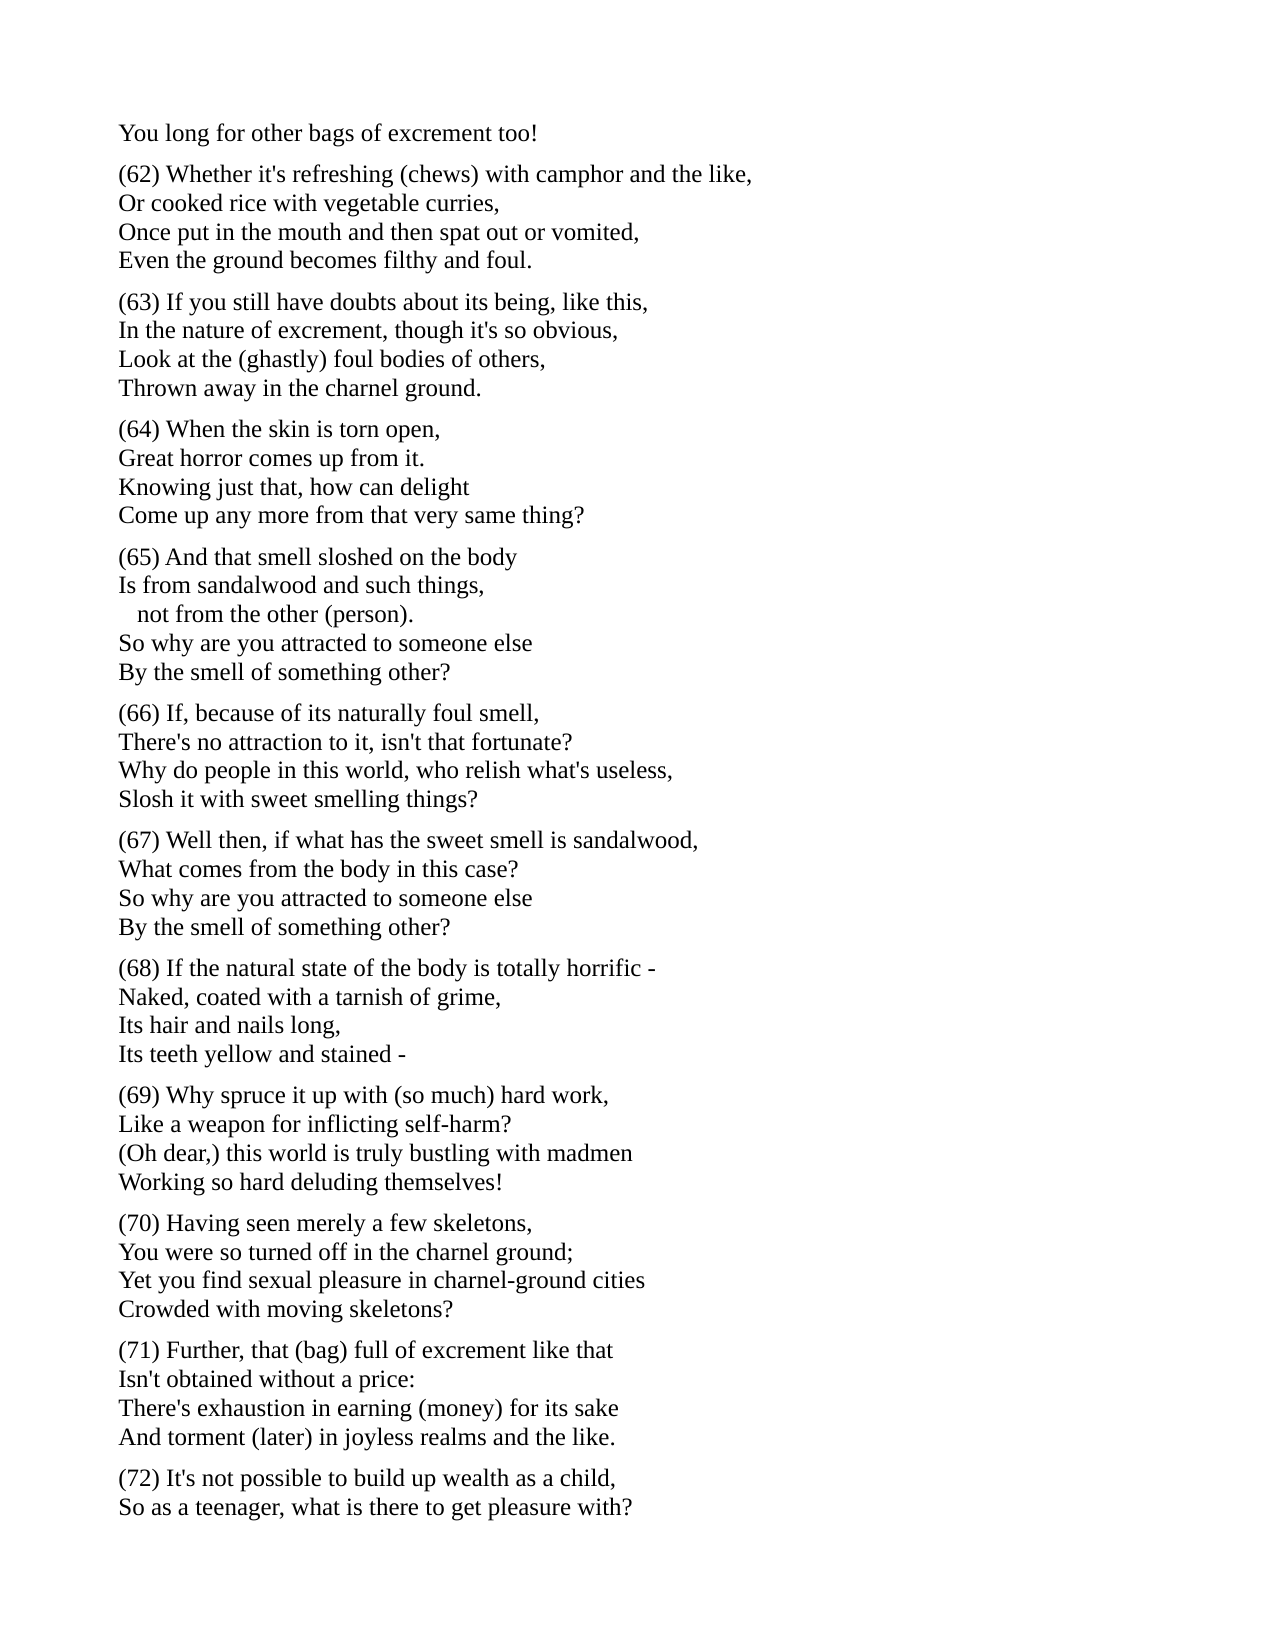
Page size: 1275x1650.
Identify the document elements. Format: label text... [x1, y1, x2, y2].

text You long for other bags of excrement too! [118, 118, 1157, 147]
text (65) And that smell sloshed on the body Is from sandalwood and such things, not from the other (person). So why are you attracted to someone else By the smell of something other? [118, 542, 1157, 686]
text (66) If, because of its naturally foul smell, There's no attraction to it, isn't that fortunate? Why do people in this world, who relish what's useless, Slosh it with sweet smelling things? [118, 698, 1157, 813]
text (64) When the skin is torn open, Great horror comes up from it. Knowing just that, how can delight Come up any more from that very same thing? [118, 414, 1157, 529]
text (70) Having seen merely a few skeletons, You were so turned off in the charnel ground; Yet you find sexual pleasure in charnel-ground cities Crowded with moving skeletons? [118, 1208, 1157, 1323]
text (68) If the natural state of the body is totally horrific - Naked, coated with a tarnish of grime, Its hair and nails long, Its teeth yellow and stained - [118, 953, 1157, 1068]
text (67) Well then, if what has the sweet smell is sandalwood, What comes from the body in this case? So why are you attracted to someone else By the smell of something other? [118, 826, 1157, 941]
text (63) If you still have doubts about its being, like this, In the nature of excrement, though it's so obvious, Look at the (ghastly) foul bodies of others, Thrown away in the charnel ground. [118, 287, 1157, 402]
text (71) Further, that (bag) full of excrement like that Isn't obtained without a price: There's exhaustion in earning (money) for its sake And torment (later) in joyless realms and the like. [118, 1336, 1157, 1451]
text (72) It's not possible to build up wealth as a child, So as a teenager, what is there to get pleasure with? [118, 1463, 1157, 1521]
text (62) Whether it's refreshing (chews) with camphor and the like, Or cooked rice with vegetable curries, Once put in the mouth and then spat out or vomited, Even the ground becomes filthy and foul. [118, 159, 1157, 274]
text (69) Why spruce it up with (so much) hard work, Like a weapon for inflicting self-harm? (Oh dear,) this world is truly bustling with madmen Working so hard deluding themselves! [118, 1081, 1157, 1196]
